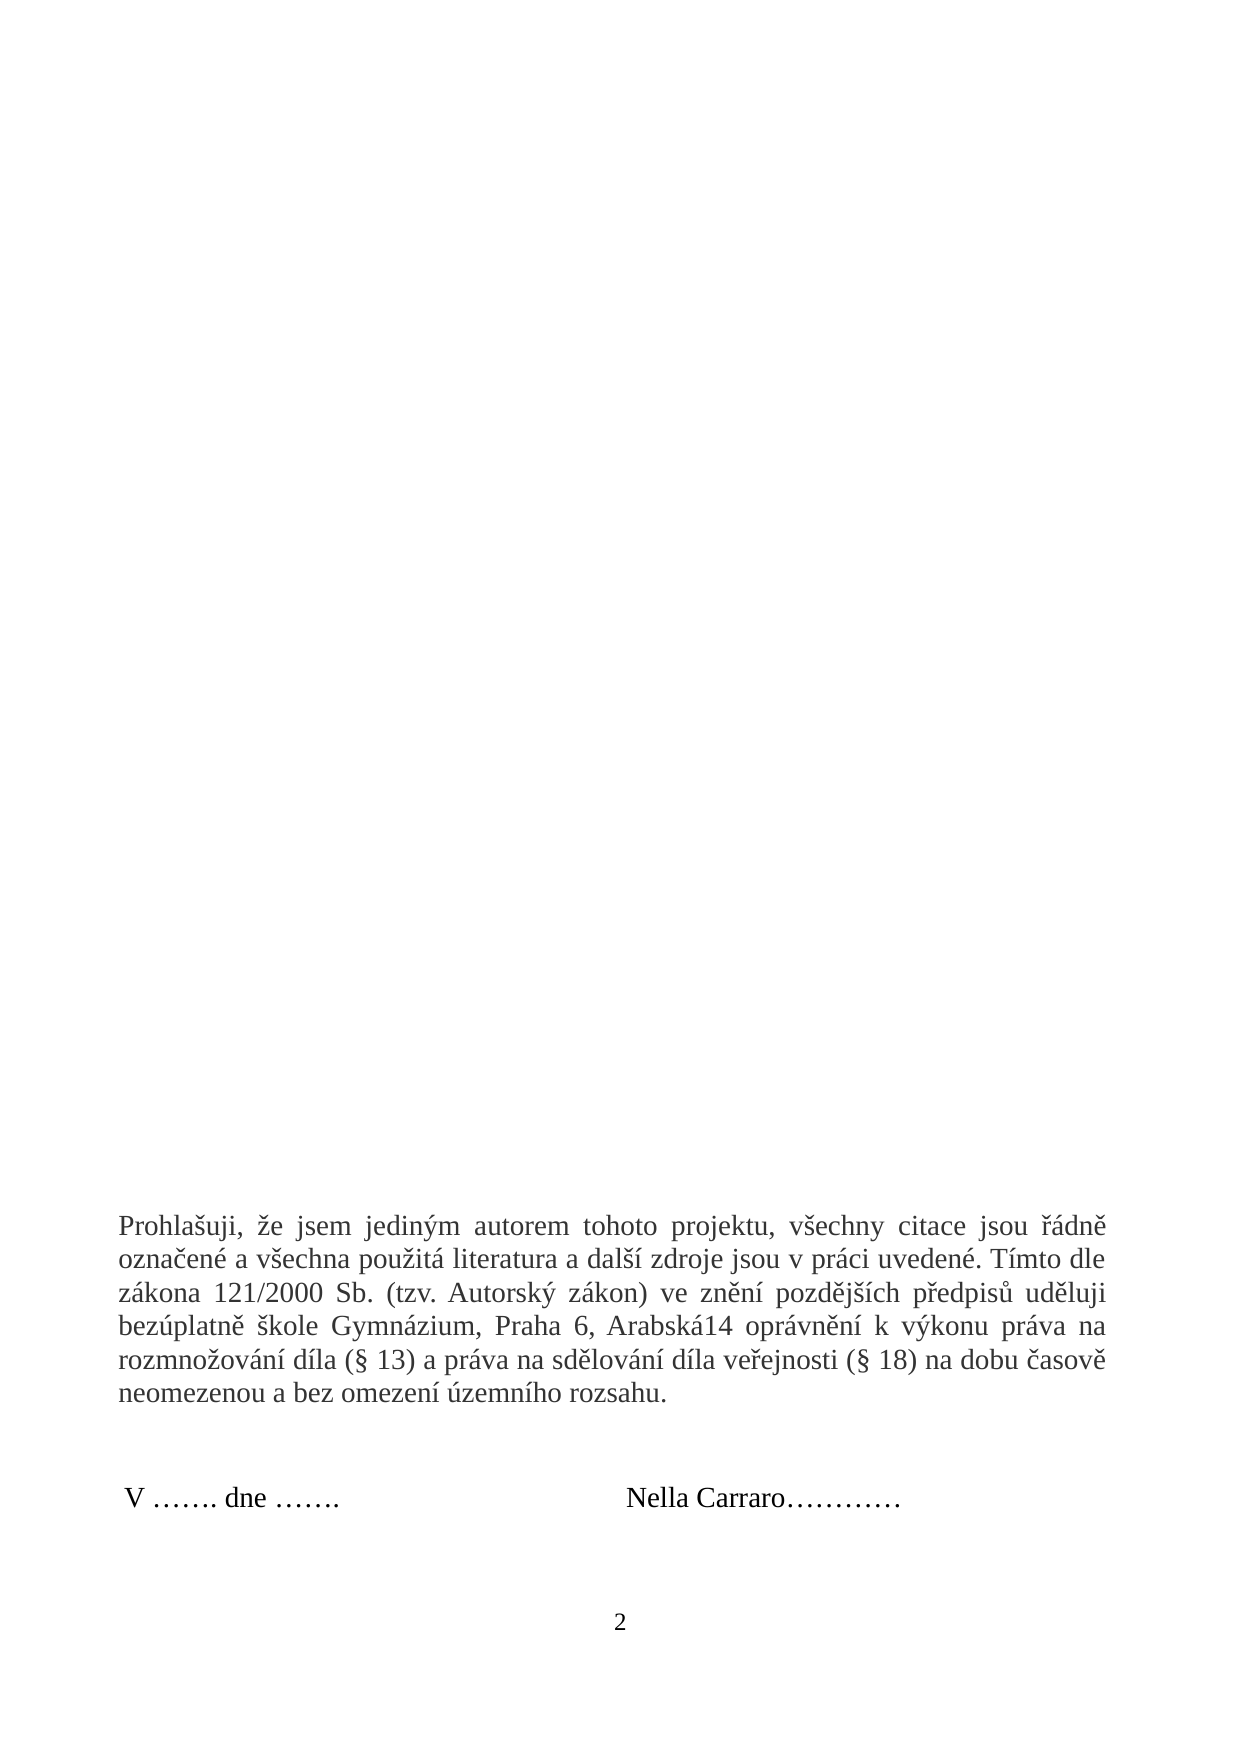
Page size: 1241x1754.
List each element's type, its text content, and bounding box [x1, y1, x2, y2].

table_header V ……. dne ……. [119, 1475, 620, 1519]
text Prohlašuji, že jsem jediným autorem tohoto projektu, všechny citace jsou řádně označené a všechna použitá literatura a další zdroje jsou v práci uvedené. Tímto dle zákona 121/2000 Sb. (tzv. Autorský zákon) ve znění pozdějších předpisů uděluji bezúplatně škole Gymnázium, Praha 6, Arabská14 oprávnění k výkonu práva na rozmnožování díla (§ 13) a práva na sdělování díla veřejnosti (§ 18) na dobu časově neomezenou a bez omezení územního rozsahu. [118, 1208, 1107, 1409]
table_header Nella Carraro………… [621, 1475, 1122, 1519]
